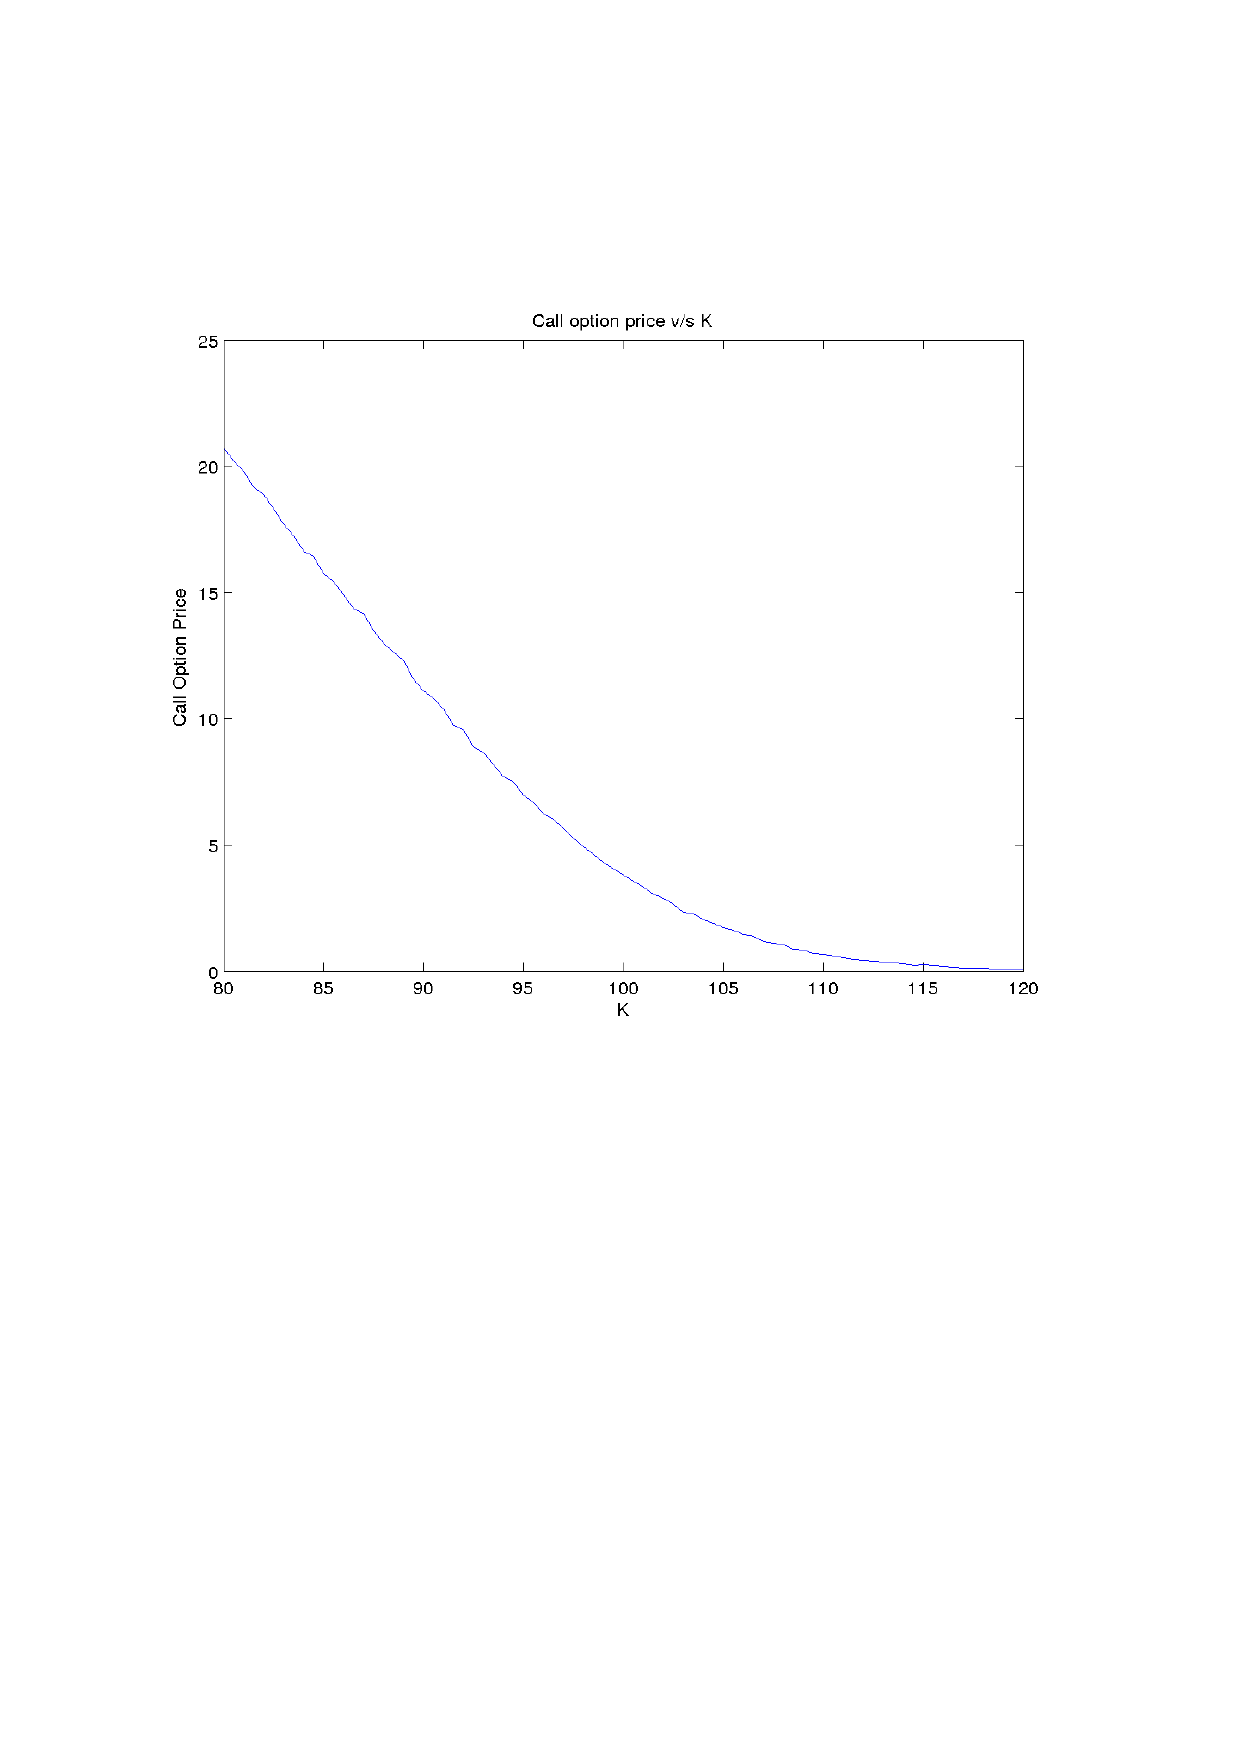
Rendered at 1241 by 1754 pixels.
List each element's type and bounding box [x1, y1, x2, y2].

picture [89, 281, 1121, 1056]
